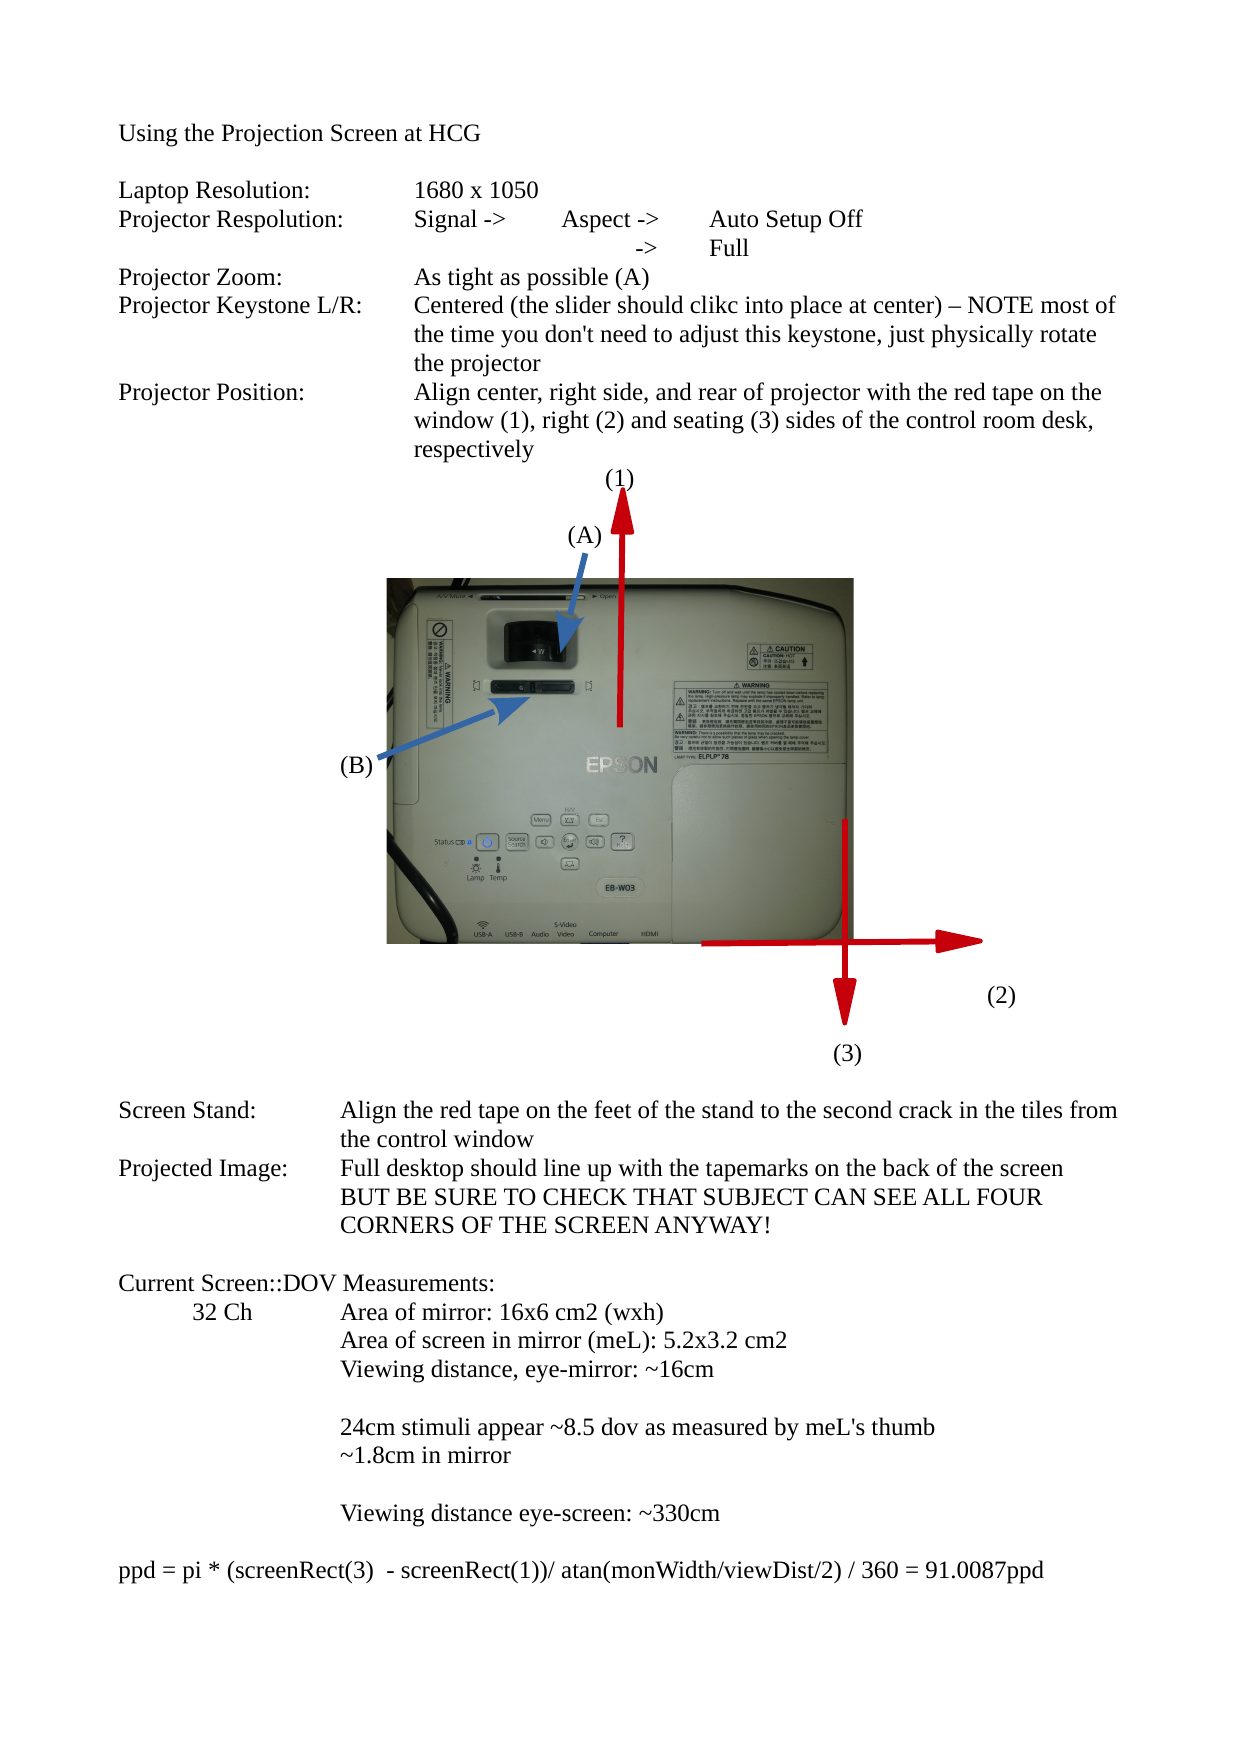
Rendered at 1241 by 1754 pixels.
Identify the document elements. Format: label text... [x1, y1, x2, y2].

text (B) [118, 751, 389, 779]
text Projector Respolution: Signal -> Aspect -> Auto Setup Off [118, 204, 1122, 233]
text [854, 751, 1122, 779]
text Projected Image: Full desktop should line up with the tapemarks on the back of the screen BUT BE SURE TO CHECK THAT SUBJECT CAN SEE ALL FOUR CORNERS OF THE SCREEN ANYWAY! [118, 1153, 1122, 1239]
text Viewing distance eye-screen: ~330cm [118, 1498, 1122, 1527]
text Projector Keystone L/R: Centered (the slider should clikc into place at center) – NOTE most of the time you don't need to adjust this keystone, just physically rotate the projector [118, 291, 1122, 377]
text (1) [118, 463, 1122, 492]
text [626, 521, 1122, 549]
text -> Full [118, 233, 1122, 262]
text (A) [118, 521, 619, 549]
text Using the Projection Screen at HCG [118, 118, 1122, 147]
text ppd = pi * (screenRect(3) - screenRect(1))/ atan(monWidth/viewDist/2) / 360 = 91.0087ppd [118, 1556, 1122, 1584]
text Projector Position: Align center, right side, and rear of projector with the red tape on the window (1), right (2) and seating (3) sides of the control room desk, respectively [118, 377, 1122, 463]
text Current Screen::DOV Measurements: [118, 1268, 1122, 1297]
text ~1.8cm in mirror [118, 1441, 1122, 1469]
text (3) [118, 1038, 1122, 1067]
text Laptop Resolution: 1680 x 1050 [118, 176, 1122, 204]
text Screen Stand: Align the red tape on the feet of the stand to the second crack in the tiles from the control window [118, 1096, 1122, 1153]
text Viewing distance, eye-mirror: ~16cm [118, 1354, 1122, 1383]
text Projector Zoom: As tight as possible (A) [118, 262, 1122, 291]
text Area of screen in mirror (meL): 5.2x3.2 cm2 [118, 1326, 1122, 1354]
text 24cm stimuli appear ~8.5 dov as measured by meL's thumb [118, 1412, 1122, 1441]
text (2) [851, 981, 1122, 1009]
text [118, 981, 839, 1009]
picture [559, 578, 854, 944]
text 32 Ch Area of mirror: 16x6 cm2 (wxh) [118, 1297, 1122, 1326]
